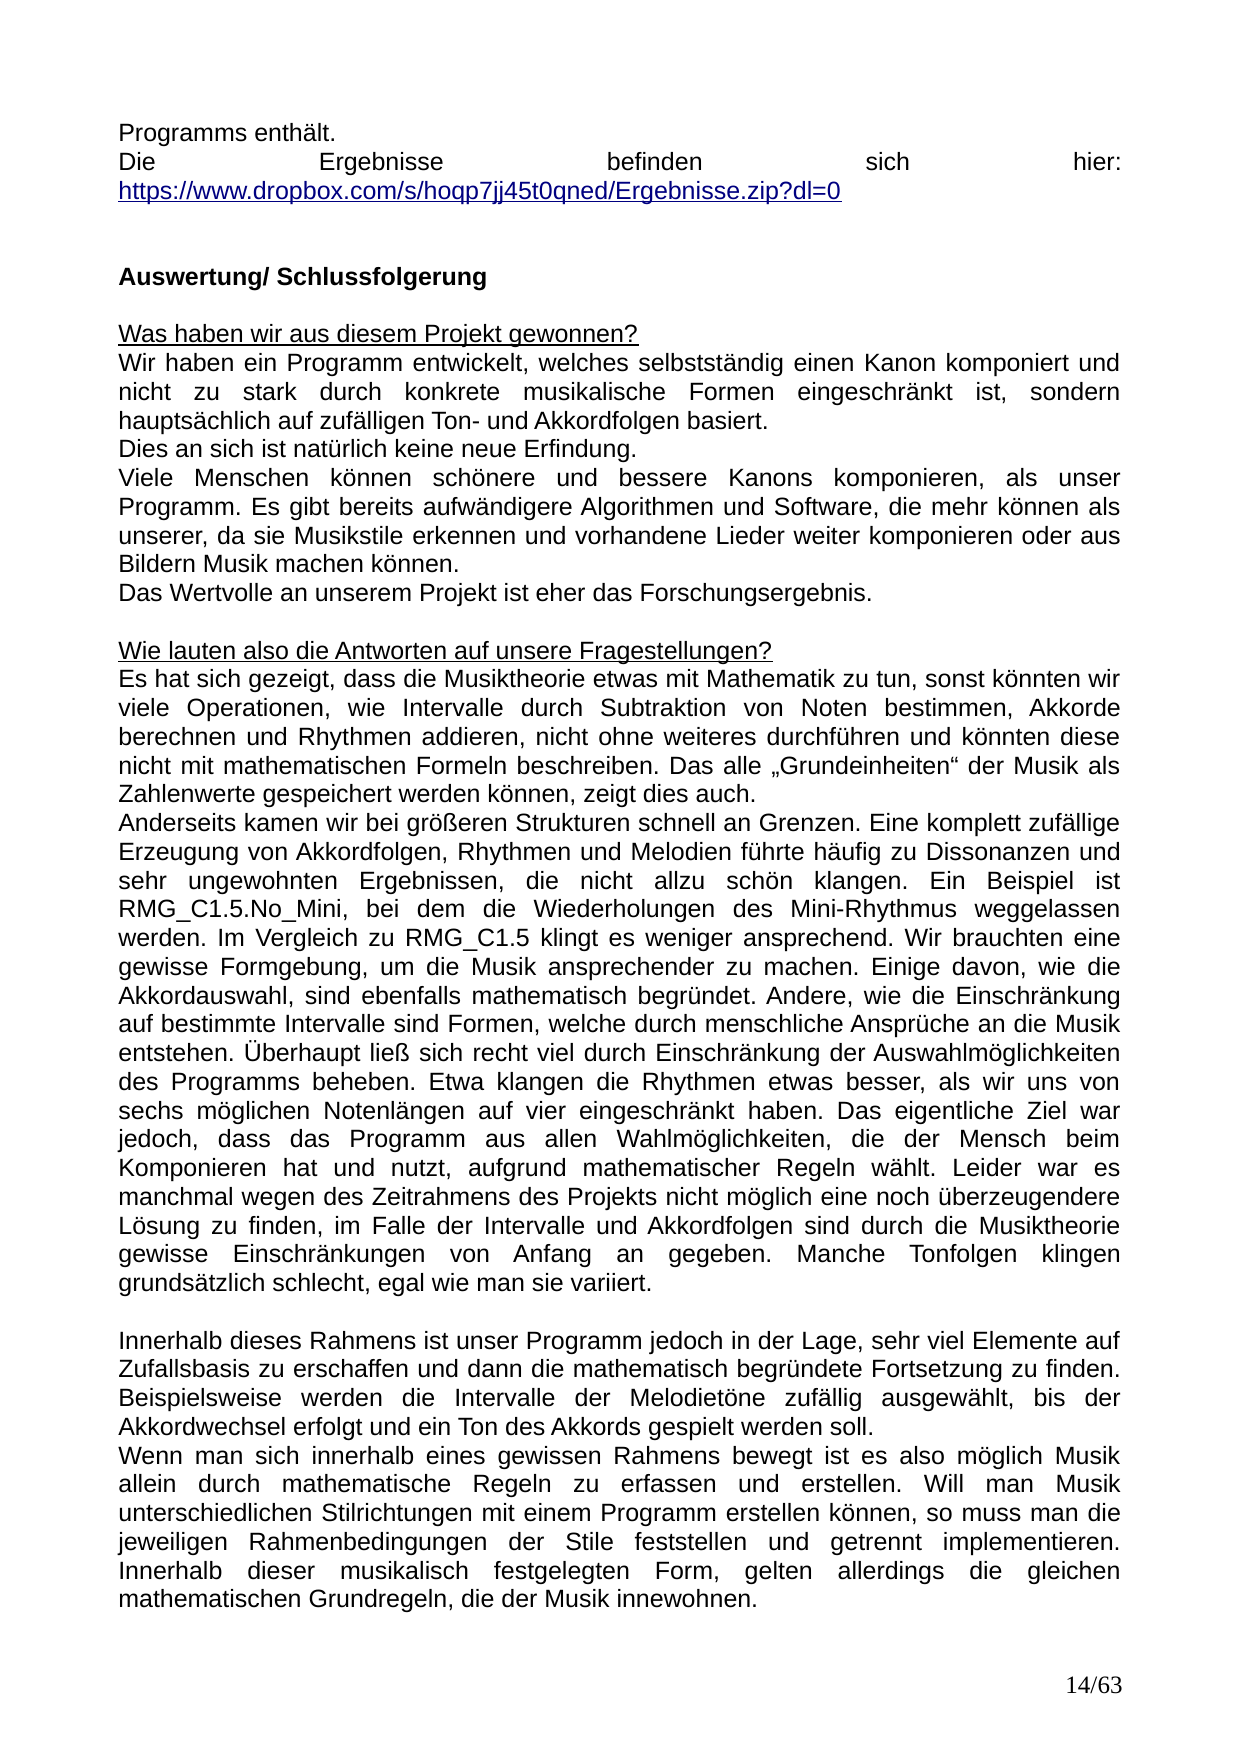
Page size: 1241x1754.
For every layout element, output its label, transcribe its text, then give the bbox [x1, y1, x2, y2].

text Anderseits kamen wir bei größeren Strukturen schnell an Grenzen. Eine komplett zufällige Erzeugung von Akkordfolgen, Rhythmen und Melodien führte häufig zu Dissonanzen und sehr ungewohnten Ergebnissen, die nicht allzu schön klangen. Ein Beispiel ist RMG_C1.5.No_Mini, bei dem die Wiederholungen des Mini-Rhythmus weggelassen werden. Im Vergleich zu RMG_C1.5 klingt es weniger ansprechend. Wir brauchten eine gewisse Formgebung, um die Musik ansprechender zu machen. Einige davon, wie die Akkordauswahl, sind ebenfalls mathematisch begründet. Andere, wie die Einschränkung auf bestimmte Intervalle sind Formen, welche durch menschliche Ansprüche an die Musik entstehen. Überhaupt ließ sich recht viel durch Einschränkung der Auswahlmöglichkeiten des Programms beheben. Etwa klangen die Rhythmen etwas besser, als wir uns von sechs möglichen Notenlängen auf vier eingeschränkt haben. Das eigentliche Ziel war jedoch, dass das Programm aus allen Wahlmöglichkeiten, die der Mensch beim Komponieren hat und nutzt, aufgrund mathematischer Regeln wählt. Leider war es manchmal wegen des Zeitrahmens des Projekts nicht möglich eine noch überzeugendere Lösung zu finden, im Falle der Intervalle und Akkordfolgen sind durch die Musiktheorie gewisse Einschränkungen von Anfang an gegeben. Manche Tonfolgen klingen grundsätzlich schlecht, egal wie man sie variiert. [118, 808, 1122, 1297]
text Es hat sich gezeigt, dass die Musiktheorie etwas mit Mathematik zu tun, sonst könnten wir viele Operationen, wie Intervalle durch Subtraktion von Noten bestimmen, Akkorde berechnen und Rhythmen addieren, nicht ohne weiteres durchführen und könnten diese nicht mit mathematischen Formeln beschreiben. Das alle „Grundeinheiten“ der Musik als Zahlenwerte gespeichert werden können, zeigt dies auch. [118, 664, 1122, 808]
text Innerhalb dieses Rahmens ist unser Programm jedoch in der Lage, sehr viel Elemente auf Zufallsbasis zu erschaffen und dann die mathematisch begründete Fortsetzung zu finden. Beispielsweise werden die Intervalle der Melodietöne zufällig ausgewählt, bis der Akkordwechsel erfolgt und ein Ton des Akkords gespielt werden soll. [118, 1326, 1122, 1441]
text Das Wertvolle an unserem Projekt ist eher das Forschungsergebnis. [118, 578, 1122, 607]
text Wenn man sich innerhalb eines gewissen Rahmens bewegt ist es also möglich Musik allein durch mathematische Regeln zu erfassen und erstellen. Will man Musik unterschiedlichen Stilrichtungen mit einem Programm erstellen können, so muss man die jeweiligen Rahmenbedingungen der Stile feststellen und getrennt implementieren. Innerhalb dieser musikalisch festgelegten Form, gelten allerdings die gleichen mathematischen Grundregeln, die der Musik innewohnen. [118, 1441, 1122, 1613]
text Die Ergebnisse befinden sich hier: https://www.dropbox.com/s/hoqp7jj45t0qned/Ergebnisse.zip?dl=0 [118, 147, 1122, 204]
text Viele Menschen können schönere und bessere Kanons komponieren, als unser Programm. Es gibt bereits aufwändigere Algorithmen und Software, die mehr können als unserer, da sie Musikstile erkennen und vorhandene Lieder weiter komponieren oder aus Bildern Musik machen können. [118, 463, 1122, 578]
text Dies an sich ist natürlich keine neue Erfindung. [118, 434, 1122, 463]
text Wir haben ein Programm entwickelt, welches selbstständig einen Kanon komponiert und nicht zu stark durch konkrete musikalische Formen eingeschränkt ist, sondern hauptsächlich auf zufälligen Ton- und Akkordfolgen basiert. [118, 348, 1122, 434]
text Was haben wir aus diesem Projekt gewonnen? [118, 319, 1122, 348]
text Auswertung/ Schlussfolgerung [118, 262, 1122, 291]
text Programms enthält. [118, 118, 1122, 147]
text Wie lauten also die Antworten auf unsere Fragestellungen? [118, 636, 1122, 664]
